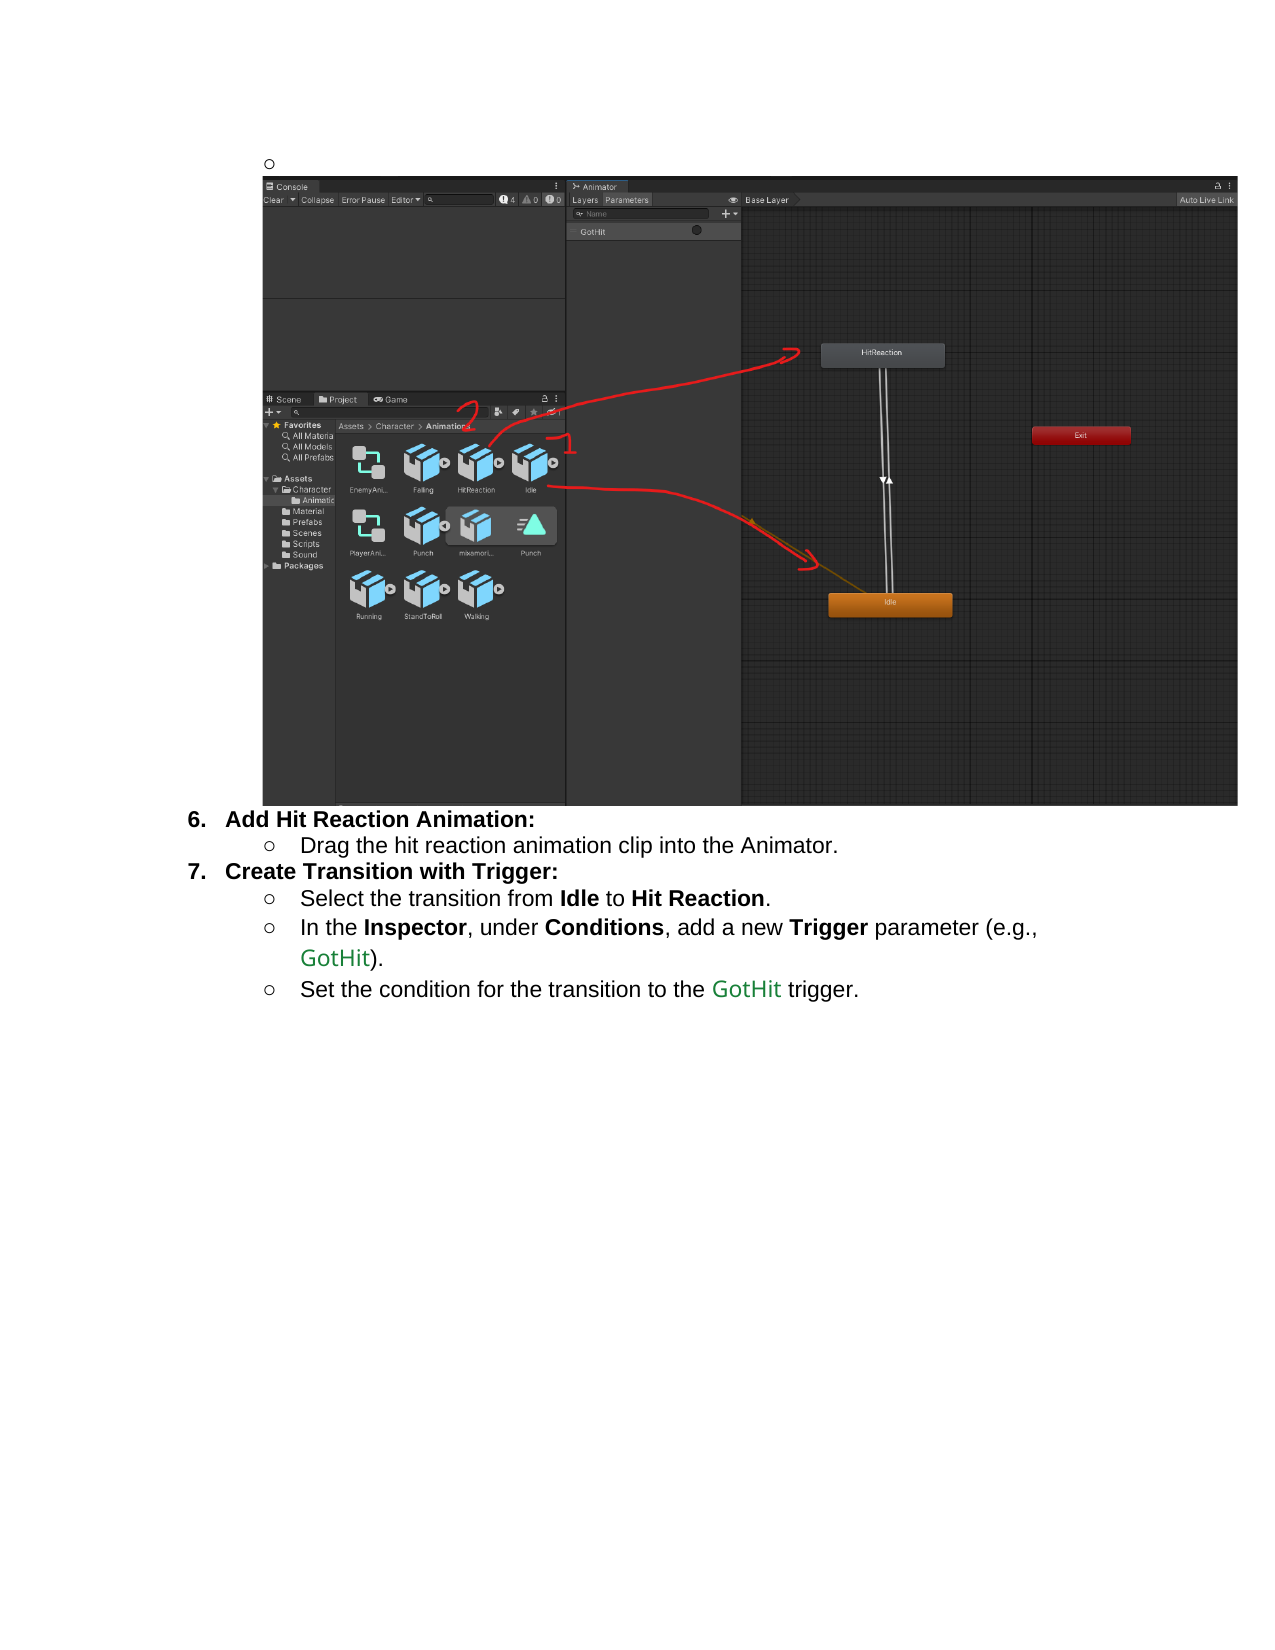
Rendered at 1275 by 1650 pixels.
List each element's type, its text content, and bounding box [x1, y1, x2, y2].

list Drag the hit reaction animation clip into the Animator. [262, 832, 1125, 858]
picture [262, 176, 1238, 806]
list Select the transition from Idle to Hit Reaction. [262, 884, 1125, 911]
list Add Hit Reaction Animation: [187, 806, 1125, 832]
list In the Inspector, under Conditions, add a new Trigger parameter (e.g., GotHit). [262, 911, 1125, 973]
list Create Transition with Trigger: [187, 858, 1125, 884]
list Set the condition for the transition to the GotHit trigger. [262, 973, 1125, 1005]
